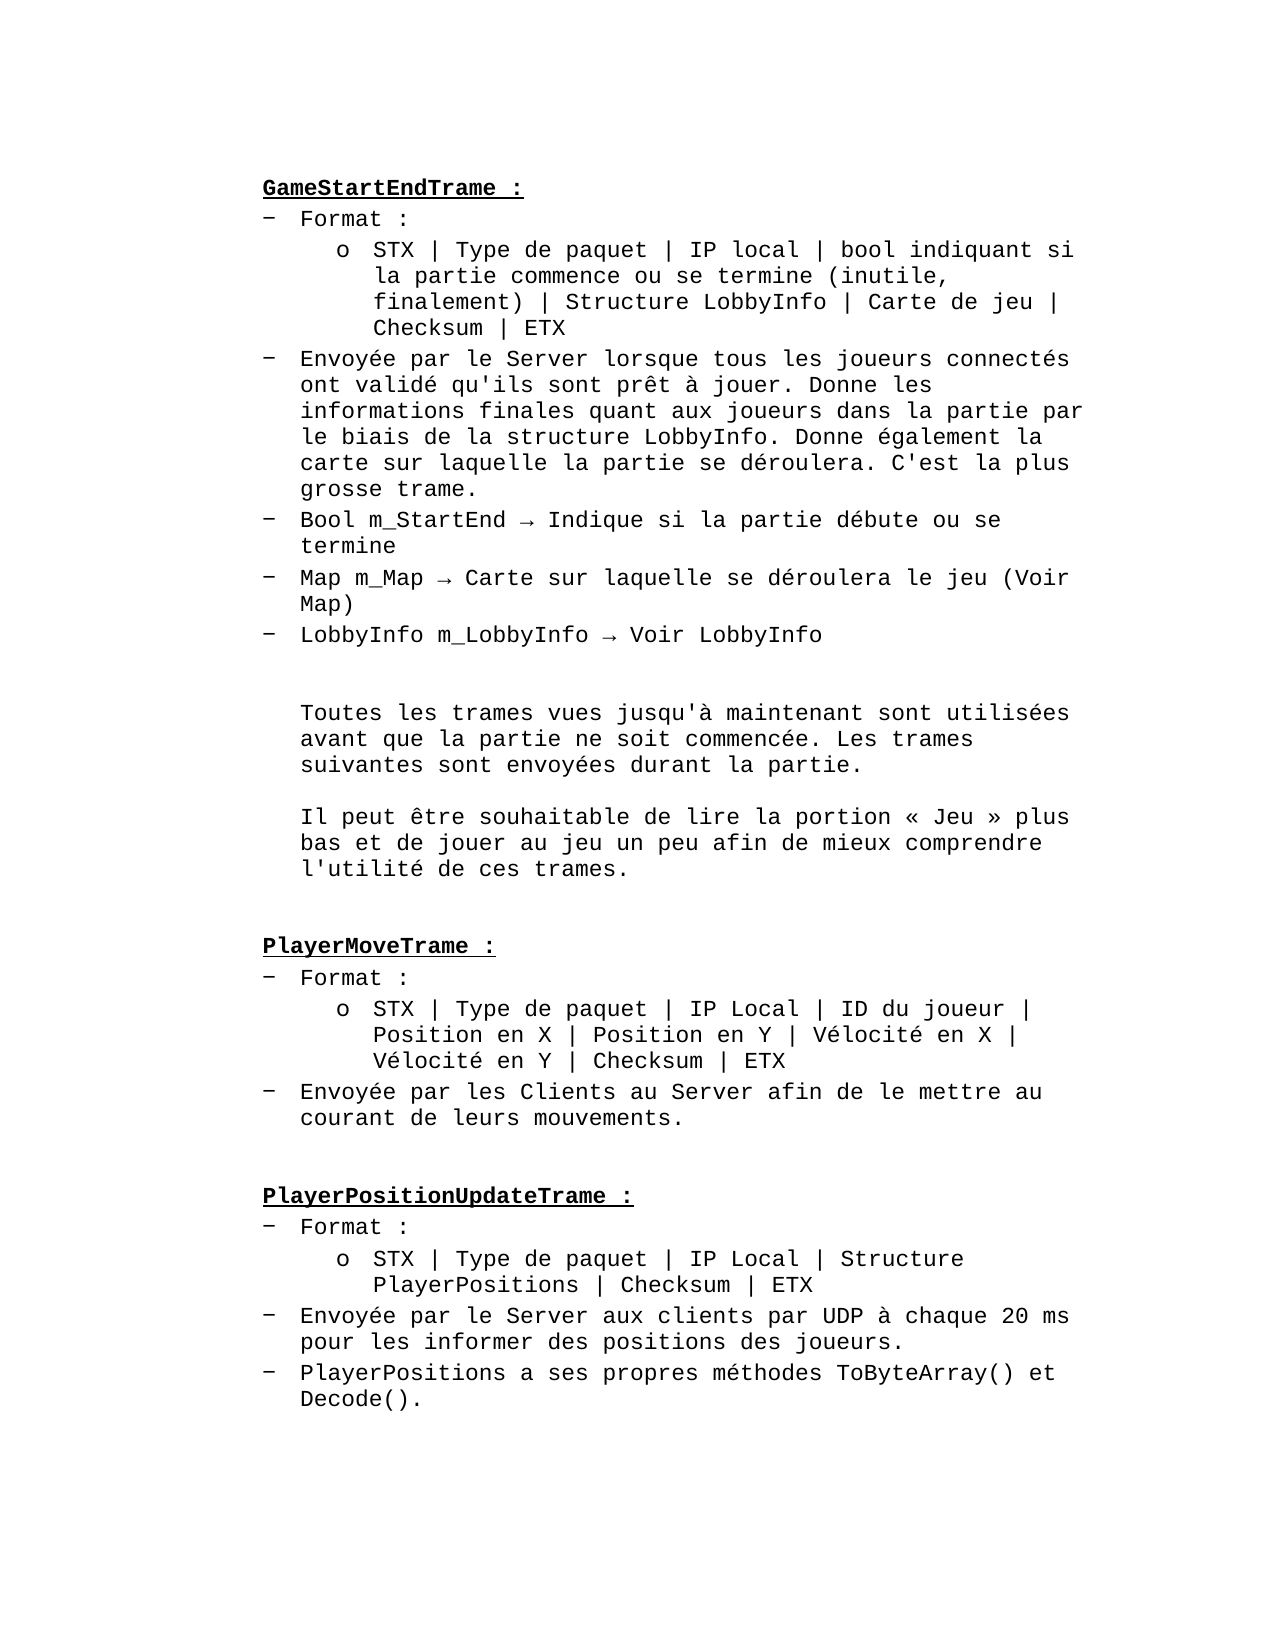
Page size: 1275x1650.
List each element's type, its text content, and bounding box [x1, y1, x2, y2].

list PlayerPositions a ses propres méthodes ToByteArray() et Decode(). [262, 1356, 1087, 1413]
list STX | Type de paquet | IP Local | Structure PlayerPositions | Checksum | ETX [336, 1242, 1087, 1299]
list GameStartEndTrame : [225, 176, 1087, 202]
list Il peut être souhaitable de lire la portion « Jeu » plus bas et de jouer au jeu un peu afin de mieux comprendre l'utilité de ces trames. [262, 805, 1087, 883]
list Map m_Map → Carte sur laquelle se déroulera le jeu (Voir Map) [262, 561, 1087, 618]
list Envoyée par les Clients au Server afin de le mettre au courant de leurs mouvements. [262, 1075, 1087, 1132]
list Format : [262, 961, 1087, 992]
list STX | Type de paquet | IP local | bool indiquant si la partie commence ou se termine (inutile, finalement) | Structure LobbyInfo | Carte de jeu | Checksum | ETX [336, 233, 1087, 342]
list Bool m_StartEnd → Indique si la partie débute ou se termine [262, 503, 1087, 561]
list Toutes les trames vues jusqu'à maintenant sont utilisées avant que la partie ne soit commencée. Les trames suivantes sont envoyées durant la partie. [262, 701, 1087, 779]
list Format : [262, 202, 1087, 233]
list PlayerPositionUpdateTrame : [225, 1184, 1087, 1210]
list Format : [262, 1210, 1087, 1242]
list STX | Type de paquet | IP Local | ID du joueur | Position en X | Position en Y | Vélocité en X | Vélocité en Y | Checksum | ETX [336, 992, 1087, 1075]
list LobbyInfo m_LobbyInfo → Voir LobbyInfo [262, 618, 1087, 649]
list Envoyée par le Server aux clients par UDP à chaque 20 ms pour les informer des positions des joueurs. [262, 1299, 1087, 1356]
list PlayerMoveTrame : [225, 935, 1087, 961]
list Envoyée par le Server lorsque tous les joueurs connectés ont validé qu'ils sont prêt à jouer. Donne les informations finales quant aux joueurs dans la partie par le biais de la structure LobbyInfo. Donne également la carte sur laquelle la partie se déroulera. C'est la plus grosse trame. [262, 342, 1087, 503]
